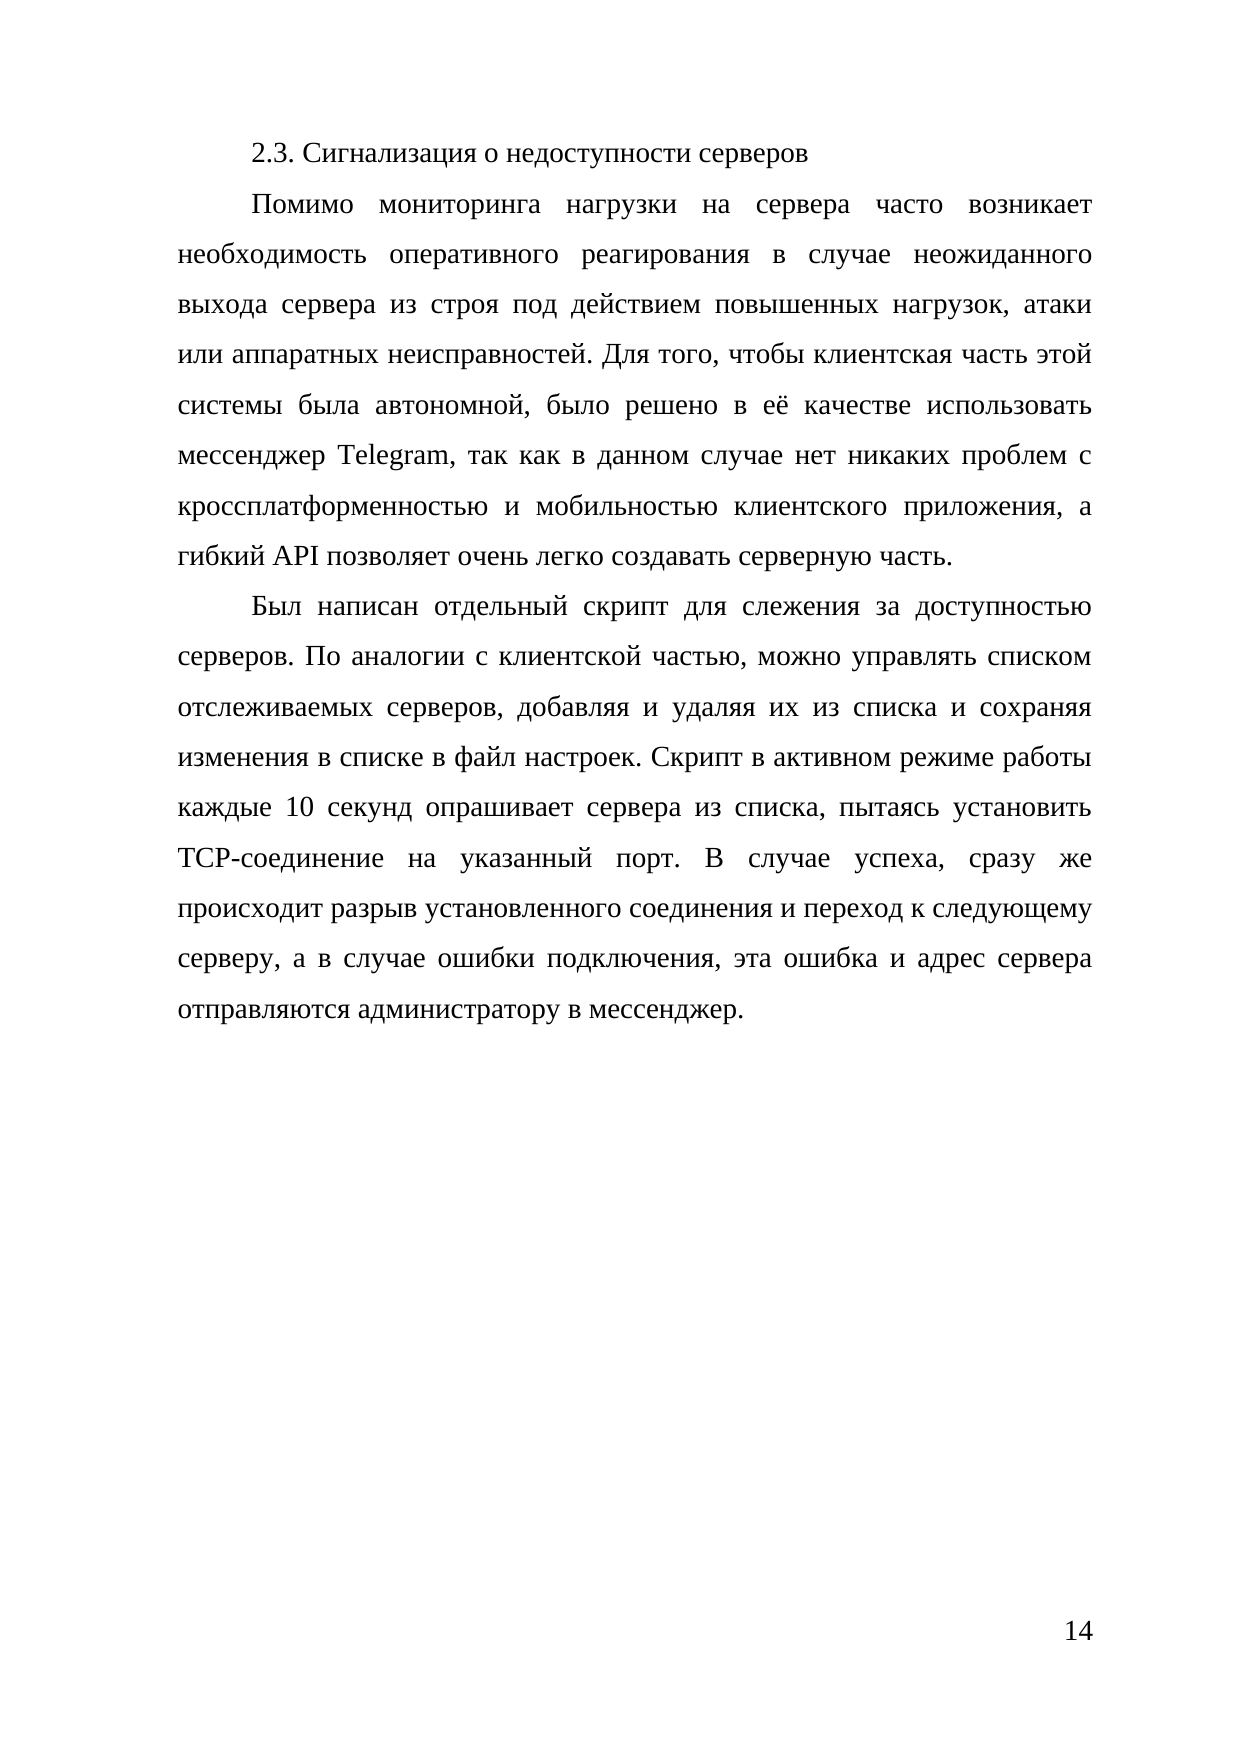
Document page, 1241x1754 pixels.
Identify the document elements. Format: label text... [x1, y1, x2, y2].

text Помимо мониторинга нагрузки на сервера часто возникает необходимость оперативного реагирования в случае неожиданного выхода сервера из строя под действием повышенных нагрузок, атаки или аппаратных неисправностей. Для того, чтобы клиентская часть этой системы была автономной, было решено в её качестве использовать мессенджер Telegram, так как в данном случае нет никаких проблем с кроссплатформенностью и мобильностью клиентского приложения, а гибкий API позволяет очень легко создавать серверную часть. [177, 186, 1093, 571]
text 2.3. Сигнализация о недоступности серверов [177, 135, 1093, 169]
text Был написан отдельный скрипт для слежения за доступностью серверов. По аналогии с клиентской частью, можно управлять списком отслеживаемых серверов, добавляя и удаляя их из списка и сохраняя изменения в списке в файл настроек. Скрипт в активном режиме работы каждые 10 секунд опрашивает сервера из списка, пытаясь установить TCP-соединение на указанный порт. В случае успеха, сразу же происходит разрыв установленного соединения и переход к следующему серверу, а в случае ошибки подключения, эта ошибка и адрес сервера отправляются администратору в мессенджер. [177, 588, 1093, 1024]
